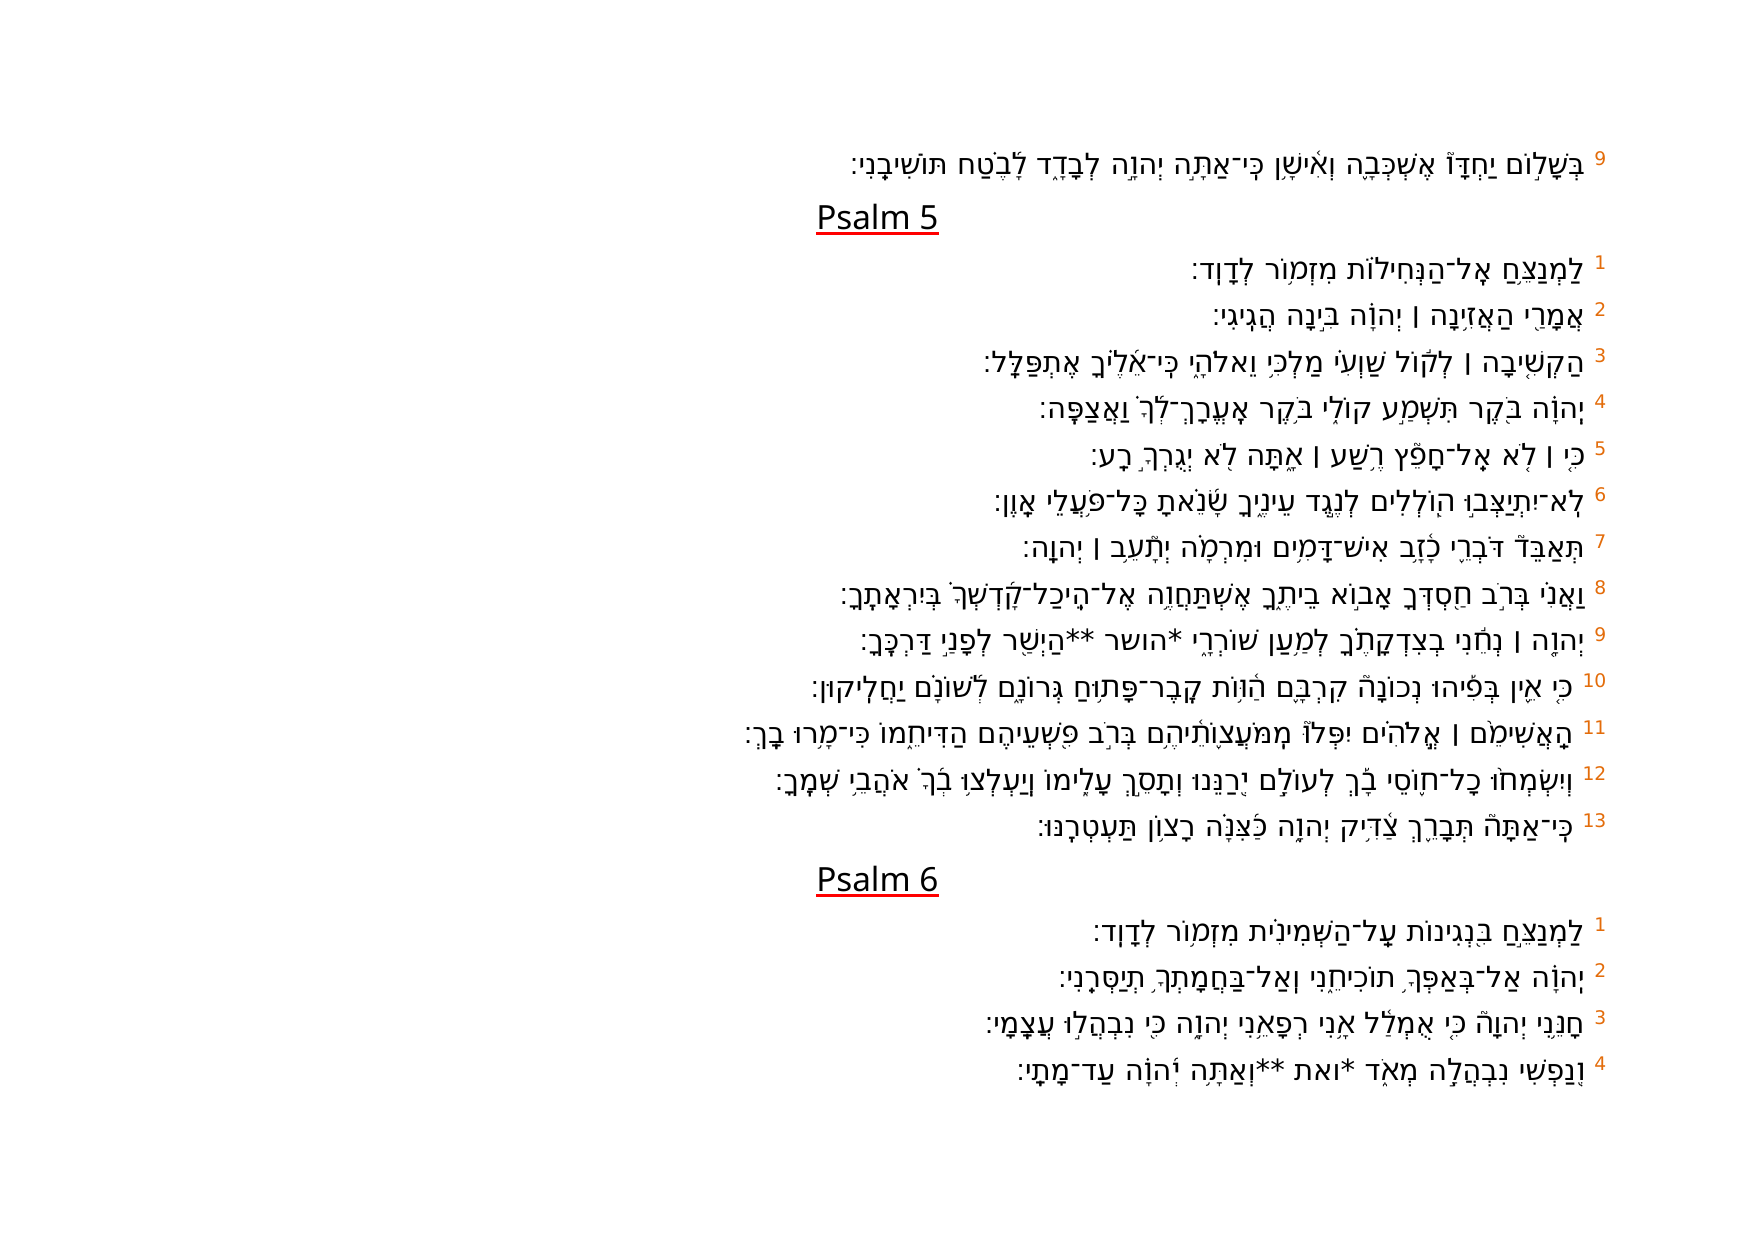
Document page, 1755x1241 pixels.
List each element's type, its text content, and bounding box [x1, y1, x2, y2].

text Psalm 5 [148, 194, 1606, 239]
text 5 כִּ֤י ׀ לֹ֤א אֵֽל־חָפֵ֘ץ רֶ֥שַׁע ׀ אָ֑תָּה לֹ֖א יְגֻרְךָ֣ רָֽע׃ ‬‬‬‬ [148, 438, 1606, 472]
text 13 כִּֽי־אַתָּה֮ תְּבָרֵ֢ךְ צַ֫דִּ֥יק יְהוָ֑ה כַּ֝צִּנָּ֗ה רָצ֥וֹן תַּעְטְרֶֽנּוּ׃ ‬‬‬‬ [148, 809, 1606, 843]
text 8 וַאֲנִ֗י בְּרֹ֣ב חַ֭סְדְּךָ אָב֣וֹא בֵיתֶ֑ךָ אֶשְׁתַּחֲוֶ֥ה אֶל־הֽ͏ֵיכַל־קָ֝דְשְׁךָ֗ בְּיִרְאָתֶֽךָ׃ ‬‬‬‬ [148, 577, 1606, 611]
text 6 לֹֽא־יִתְיַצְּב֣וּ הֽ֭וֹלְלִים לְנֶ֣גֶד עֵינֶ֑יךָ שָׂ֝נֵ֗אתָ כָּל־פֹּ֥עֲלֵי אָֽוֶן׃ ‬‬‬‬ [148, 484, 1606, 518]
text 3 הַקְשִׁ֤יבָה ׀ לְק֬וֹל שַׁוְעִ֗י מַלְכִּ֥י וֵאלֹהָ֑י כִּֽי־אֵ֝לֶ֗יךָ אֶתְפַּלָּֽל׃ ‬‬‬‬ [148, 345, 1606, 379]
text 9 יְהוָ֤ה ׀ נְחֵ֬נִי בְצִדְקָתֶ֗ךָ לְמַ֥עַן שׁוֹרְרָ֑י *הושר **הַיְשַׁ֖ר לְפָנַ֣י דַּרְכֶּֽךָ׃ ‬‬‬‬ [148, 624, 1606, 658]
text 4 וְ֭נַפְשִׁי נִבְהֲלָ֣ה מְאֹ֑ד *ואת **וְאַתָּ֥ה יְ֝הוָ֗ה עַד־מָתָֽי׃ ‬‬‬‬ [148, 1053, 1606, 1087]
text 11 הַֽאֲשִׁימֵ֨ם ׀ אֱ‍ֽלֹהִ֗ים יִפְּלוּ֮ מִֽמֹּעֲצ֢וֹתֵ֫יהֶ֥ם בְּרֹ֣ב פִּ֭שְׁעֵיהֶם הַדִּיחֵ֑מוֹ כִּי־מָ֥רוּ בָֽךְ׃ ‬‬‬‬ [148, 717, 1606, 751]
text 12 וְיִשְׂמְח֨וּ כָל־ח֪וֹסֵי בָ֡ךְ לְעוֹלָ֣ם יְ֭רַנֵּנוּ וְתָסֵ֣ךְ עָלֵ֑ימוֹ וְֽיַעְלְצ֥וּ בְ֝ךָ֗ אֹהֲבֵ֥י שְׁמֶֽךָ׃ ‬‬‬‬ [148, 763, 1606, 797]
text 3 חָנֵּ֥נִי יְהוָה֮ כִּ֤י אֻמְלַ֫ל אָ֥נִי רְפָאֵ֥נִי יְהוָ֑ה כִּ֖י נִבְהֲל֣וּ עֲצָֽ‬‏מָי׃ ‬‬‬‬‬ [148, 1007, 1606, 1041]
text 10 כִּ֤י אֵ֪ין בְּפִ֡יהוּ נְכוֹנָה֮ קִרְבָּ֢ם הַ֫וּ֥וֹת קֶֽבֶר־פָּת֥וּחַ גְּרוֹנָ֑ם לְ֝שׁוֹנָ֗ם יַחֲלִֽיקוּן׃ ‬‬‬‬ [148, 670, 1606, 704]
text 1 לַמְנַצֵּ֣חַ בִּ֭נְגִינוֹת עַֽל־הַשְּׁמִינִ֗ית מִזְמ֥וֹר לְדָוִֽד׃ [148, 914, 1606, 948]
text 2 אֲמָרַ֖י הַאֲזִ֥ינָה ׀ יְהוָ֗ה בִּ֣ינָה הֲגִֽיגִי׃ ‬‬‬‬ [148, 298, 1606, 332]
text 2 יְֽהוָ֗ה אַל־בְּאַפְּךָ֥ תוֹכִיחֵ֑נִי וְֽאַל־בַּחֲמָתְךָ֥ תְיַסְּרֵֽנִי׃ ‬‬‬‬ [148, 960, 1606, 994]
text 9 בְּשָׁל֣וֹם יַחְדָּו֮ אֶשְׁכְּבָ֢ה וְאִ֫ישָׁ֥ן כִּֽי־אַתָּ֣ה יְהוָ֣ה לְבָדָ֑ד לָ֝בֶ֗טַח תּוֹשִׁיבֵֽנִי׃ ‬‬‬‬ [148, 148, 1606, 182]
text Psalm 6 [148, 856, 1606, 901]
text 4 יְֽהוָ֗ה בֹּ֭קֶר תִּשְׁמַ֣ע קוֹלִ֑י בֹּ֥קֶר אֶֽעֱרָךְ־לְ֝ךָ֗ וַאֲצַפֶּֽה׃ ‬‬‬‬ [148, 391, 1606, 425]
text 1 לַמְנַצֵּ֥חַ אֶֽל־הַנְּחִיל֗וֹת מִזְמ֥וֹר לְדָוִֽד׃ [148, 252, 1606, 286]
text 7 תְּאַבֵּד֮ דֹּבְרֵ֢י כָ֫זָ֥ב אִישׁ־דָּמִ֥ים וּמִרְמָ֗ה יְתָ֘עֵ֥ב ׀ יְהוָֽה׃ ‬‬‬‬ [148, 531, 1606, 565]
